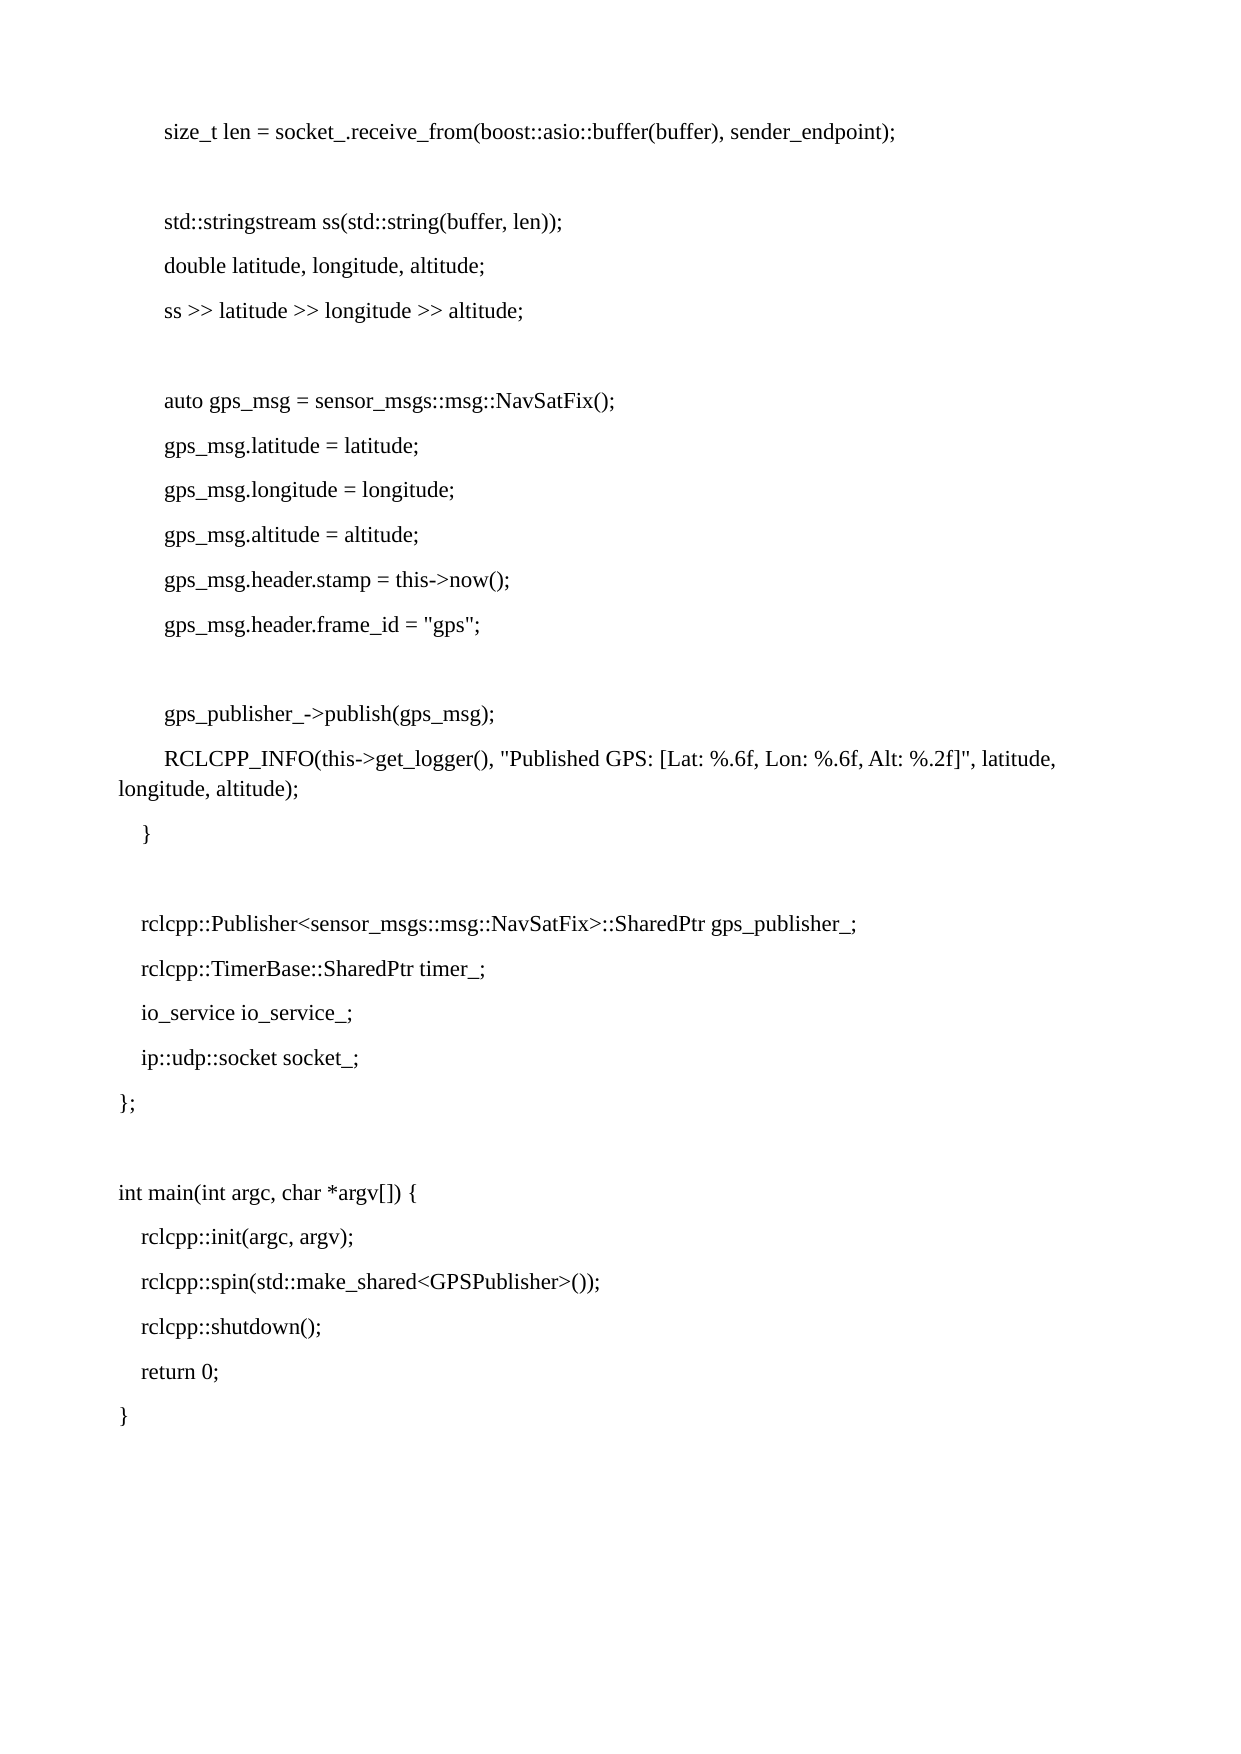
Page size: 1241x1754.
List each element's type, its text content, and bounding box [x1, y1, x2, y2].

text }; [118, 1089, 1122, 1115]
text auto gps_msg = sensor_msgs::msg::NavSatFix(); [118, 387, 1122, 413]
text gps_publisher_->publish(gps_msg); [118, 700, 1122, 727]
text std::stringstream ss(std::string(buffer, len)); [118, 208, 1122, 234]
text ss >> latitude >> longitude >> altitude; [118, 297, 1122, 324]
text size_t len = socket_.receive_from(boost::asio::buffer(buffer), sender_endpoint); [118, 118, 1122, 144]
text int main(int argc, char *argv[]) { [118, 1178, 1122, 1205]
text } [118, 1402, 1122, 1429]
text rclcpp::Publisher<sensor_msgs::msg::NavSatFix>::SharedPtr gps_publisher_; [118, 910, 1122, 936]
text io_service io_service_; [118, 999, 1122, 1026]
text gps_msg.longitude = longitude; [118, 476, 1122, 503]
text gps_msg.altitude = altitude; [118, 521, 1122, 548]
text RCLCPP_INFO(this->get_logger(), "Published GPS: [Lat: %.6f, Lon: %.6f, Alt: %.2f]", latitude, longitude, altitude); [118, 745, 1122, 802]
text } [118, 820, 1122, 847]
text ip::udp::socket socket_; [118, 1044, 1122, 1071]
text rclcpp::shutdown(); [118, 1313, 1122, 1339]
text rclcpp::TimerBase::SharedPtr timer_; [118, 954, 1122, 981]
text gps_msg.header.frame_id = "gps"; [118, 611, 1122, 637]
text gps_msg.latitude = latitude; [118, 432, 1122, 458]
text gps_msg.header.stamp = this->now(); [118, 566, 1122, 592]
text return 0; [118, 1358, 1122, 1384]
text rclcpp::init(argc, argv); [118, 1223, 1122, 1250]
text rclcpp::spin(std::make_shared<GPSPublisher>()); [118, 1268, 1122, 1294]
text double latitude, longitude, altitude; [118, 252, 1122, 279]
